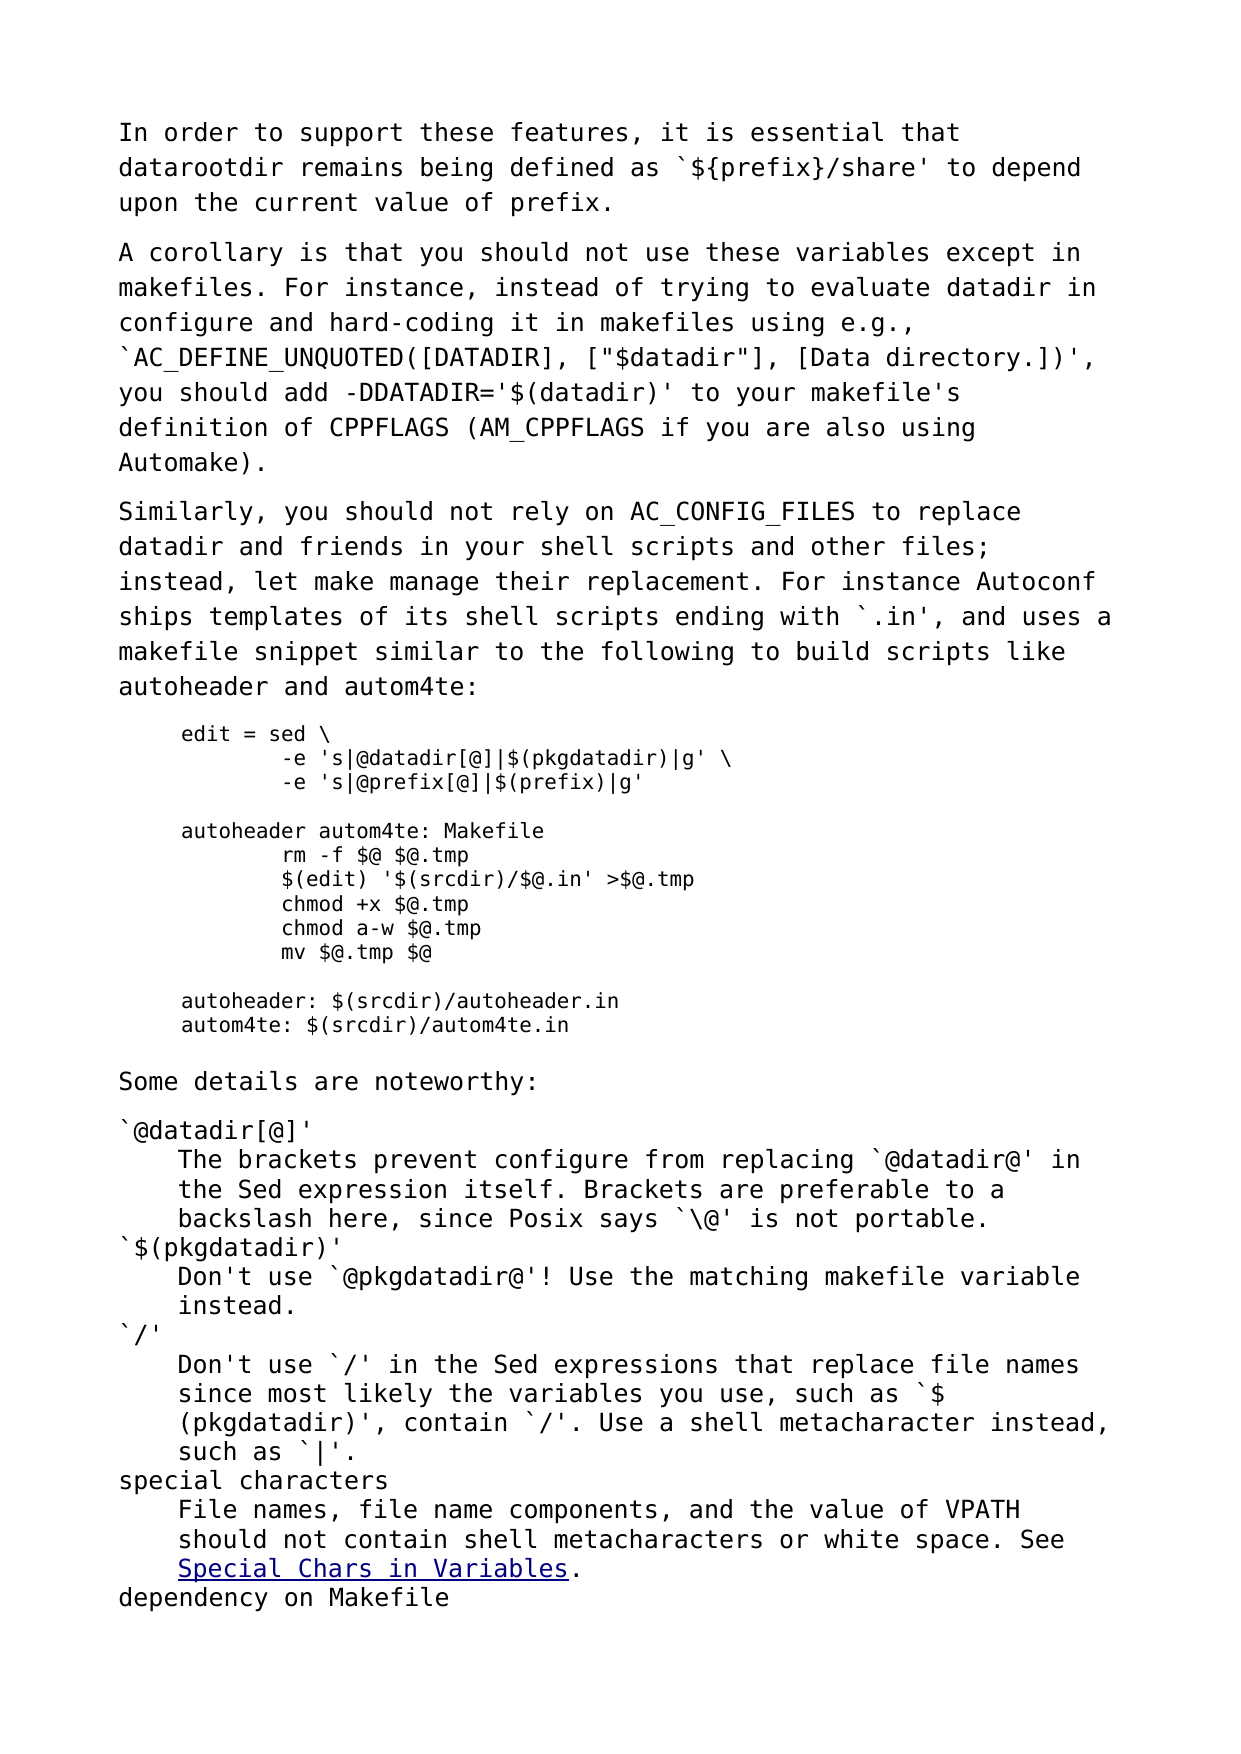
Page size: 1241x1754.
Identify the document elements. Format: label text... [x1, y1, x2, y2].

text A corollary is that you should not use these variables except in makefiles. For instance, instead of trying to evaluate datadir in configure and hard-coding it in makefiles using e.g., `AC_DEFINE_UNQUOTED([DATADIR], ["$datadir"], [Data directory.])', you should add -DDATADIR='$(datadir)' to your makefile's definition of CPPFLAGS (AM_CPPFLAGS if you are also using Automake). [118, 238, 1122, 477]
text chmod +x $@.tmp [118, 892, 1122, 916]
text autoheader: $(srcdir)/autoheader.in [118, 989, 1122, 1013]
text rm -f $@ $@.tmp [118, 843, 1122, 867]
text Some details are noteworthy: [118, 1067, 1122, 1096]
subtitle special characters [118, 1466, 1122, 1496]
text In order to support these features, it is essential that datarootdir remains being defined as `${prefix}/share' to depend upon the current value of prefix. [118, 118, 1122, 217]
list The brackets prevent configure from replacing `@datadir@' in the Sed expression itself. Brackets are preferable to a backslash here, since Posix says `\@' is not portable. [177, 1146, 1122, 1233]
list File names, file name components, and the value of VPATH should not contain shell metacharacters or white space. See Special Chars in Variables. [177, 1496, 1122, 1583]
text -e 's|@datadir[@]|$(pkgdatadir)|g' \ [118, 746, 1122, 770]
text chmod a-w $@.tmp [118, 916, 1122, 940]
subtitle `/' [118, 1321, 1122, 1350]
subtitle `@datadir[@]' [118, 1116, 1122, 1146]
text autom4te: $(srcdir)/autom4te.in [118, 1013, 1122, 1037]
text autoheader autom4te: Makefile [118, 819, 1122, 843]
list Don't use `@pkgdatadir@'! Use the matching makefile variable instead. [177, 1262, 1122, 1321]
text mv $@.tmp $@ [118, 940, 1122, 964]
text $(edit) '$(srcdir)/$@.in' >$@.tmp [118, 867, 1122, 892]
list Don't use `/' in the Sed expressions that replace file names since most likely the variables you use, such as `$(pkgdatadir)', contain `/'. Use a shell metacharacter instead, such as `|'. [177, 1350, 1122, 1466]
subtitle dependency on Makefile [118, 1583, 1122, 1612]
text edit = sed \ [118, 722, 1122, 746]
text -e 's|@prefix[@]|$(prefix)|g' [118, 770, 1122, 795]
text Similarly, you should not rely on AC_CONFIG_FILES to replace datadir and friends in your shell scripts and other files; instead, let make manage their replacement. For instance Autoconf ships templates of its shell scripts ending with `.in', and uses a makefile snippet similar to the following to build scripts like autoheader and autom4te: [118, 497, 1122, 701]
subtitle `$(pkgdatadir)' [118, 1233, 1122, 1262]
